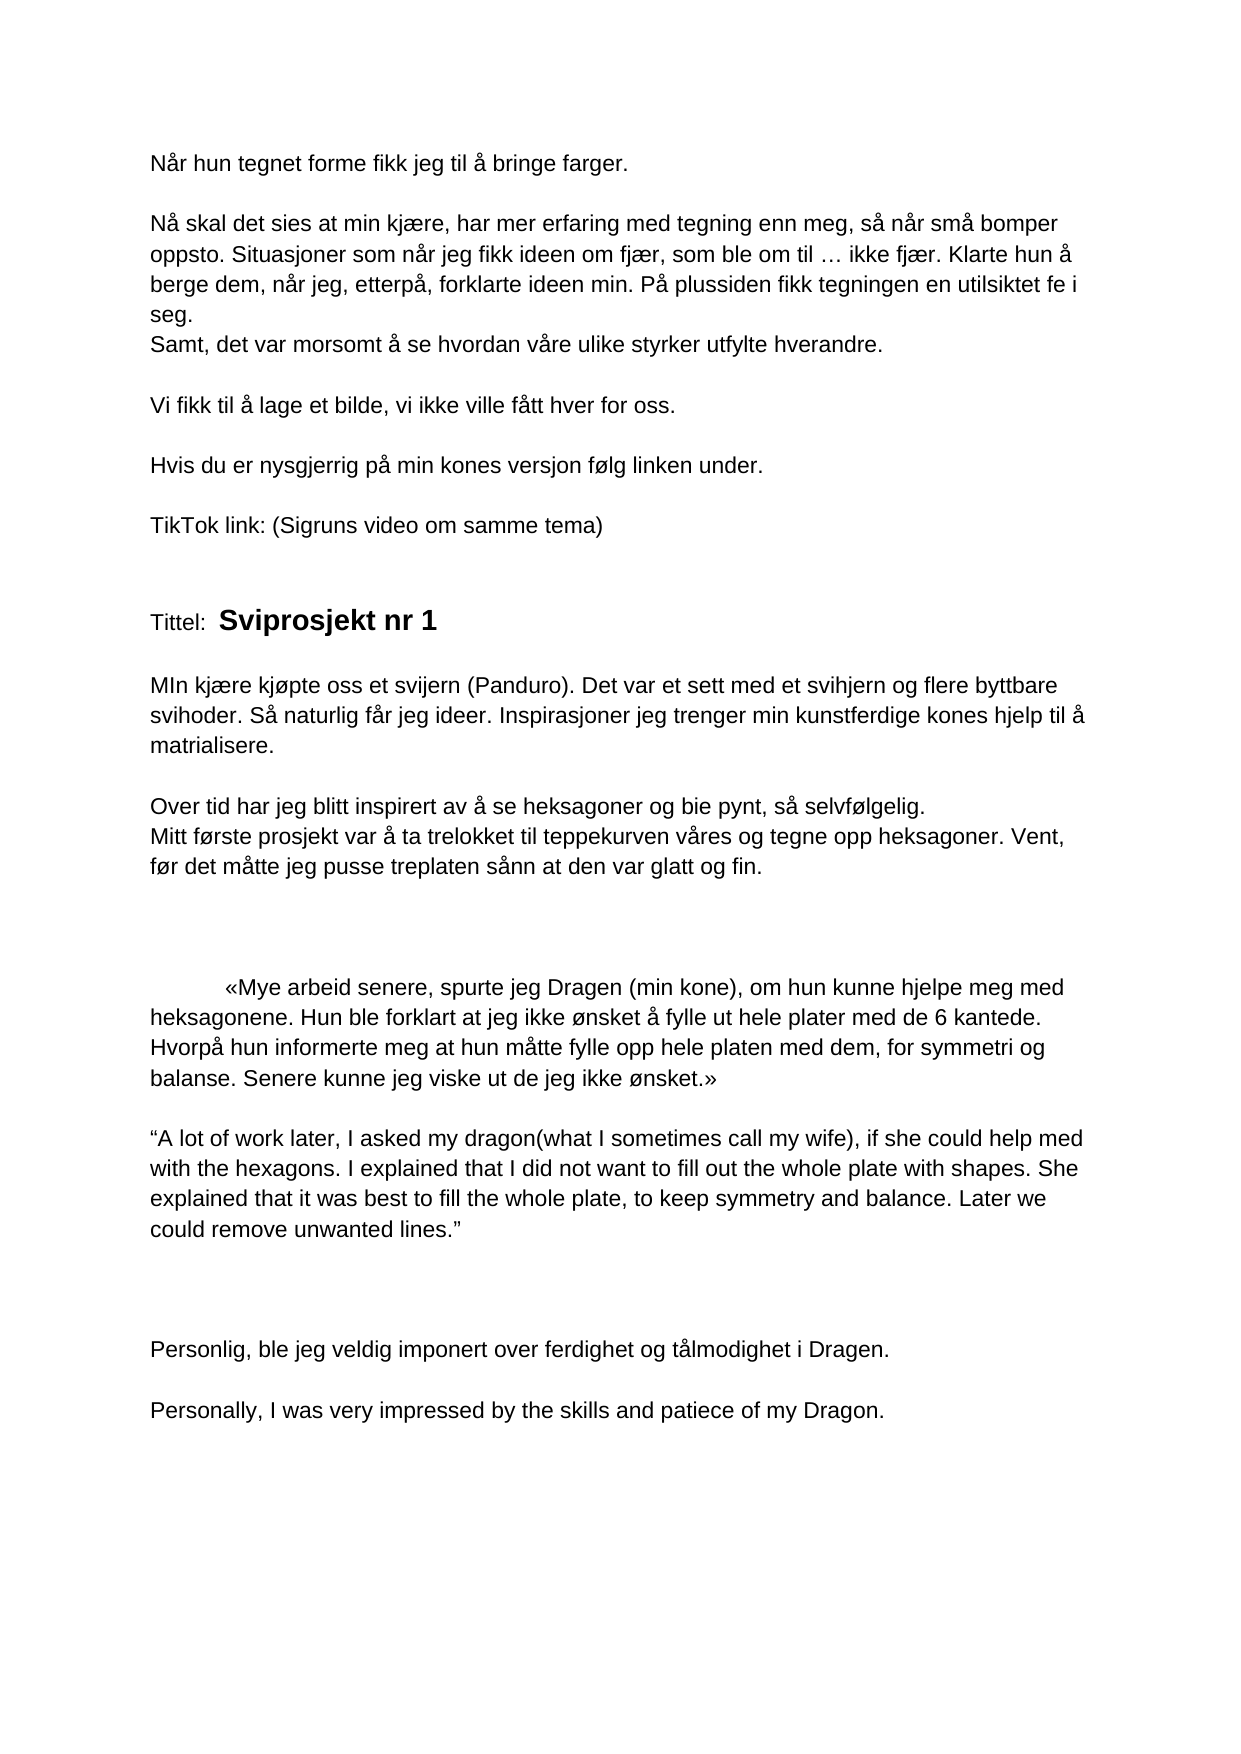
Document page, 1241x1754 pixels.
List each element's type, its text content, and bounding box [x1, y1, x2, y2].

text Samt, det var morsomt å se hvordan våre ulike styrker utfylte hverandre. [150, 331, 1090, 358]
text Mitt første prosjekt var å ta trelokket til teppekurven våres og tegne opp heksagoner. Vent, før det måtte jeg pusse treplaten sånn at den var glatt og fin. [150, 823, 1090, 879]
text Hvis du er nysgjerrig på min kones versjon følg linken under. [150, 452, 1090, 478]
text TikTok link: (Sigruns video om samme tema) [150, 512, 1090, 539]
text Nå skal det sies at min kjære, har mer erfaring med tegning enn meg, så når små bomper oppsto. Situasjoner som når jeg fikk ideen om fjær, som ble om til … ikke fjær. Klarte hun å berge dem, når jeg, etterpå, forklarte ideen min. På plussiden fikk tegningen en utilsiktet fe i seg. [150, 210, 1090, 327]
text «Mye arbeid senere, spurte jeg Dragen (min kone), om hun kunne hjelpe meg med heksagonene. Hun ble forklart at jeg ikke ønsket å fylle ut hele plater med de 6 kantede. Hvorpå hun informerte meg at hun måtte fylle opp hele platen med dem, for symmetri og balanse. Senere kunne jeg viske ut de jeg ikke ønsket.» [150, 974, 1090, 1091]
text “A lot of work later, I asked my dragon(what I sometimes call my wife), if she could help med with the hexagons. I explained that I did not want to fill out the whole plate with shapes. She explained that it was best to fill the whole plate, to keep symmetry and balance. Later we could remove unwanted lines.” [150, 1125, 1090, 1242]
text Når hun tegnet forme fikk jeg til å bringe farger. [150, 150, 1090, 176]
text MIn kjære kjøpte oss et svijern (Panduro). Det var et sett med et svihjern og flere byttbare svihoder. Så naturlig får jeg ideer. Inspirasjoner jeg trenger min kunstferdige kones hjelp til å matrialisere. [150, 672, 1090, 759]
text Over tid har jeg blitt inspirert av å se heksagoner og bie pynt, så selvfølgelig. [150, 793, 1090, 819]
text Tittel: Sviprosjekt nr 1 [150, 603, 1090, 637]
text Personlig, ble jeg veldig imponert over ferdighet og tålmodighet i Dragen. [150, 1336, 1090, 1363]
text Personally, I was very impressed by the skills and patiece of my Dragon. [150, 1397, 1090, 1423]
text Vi fikk til å lage et bilde, vi ikke ville fått hver for oss. [150, 392, 1090, 418]
